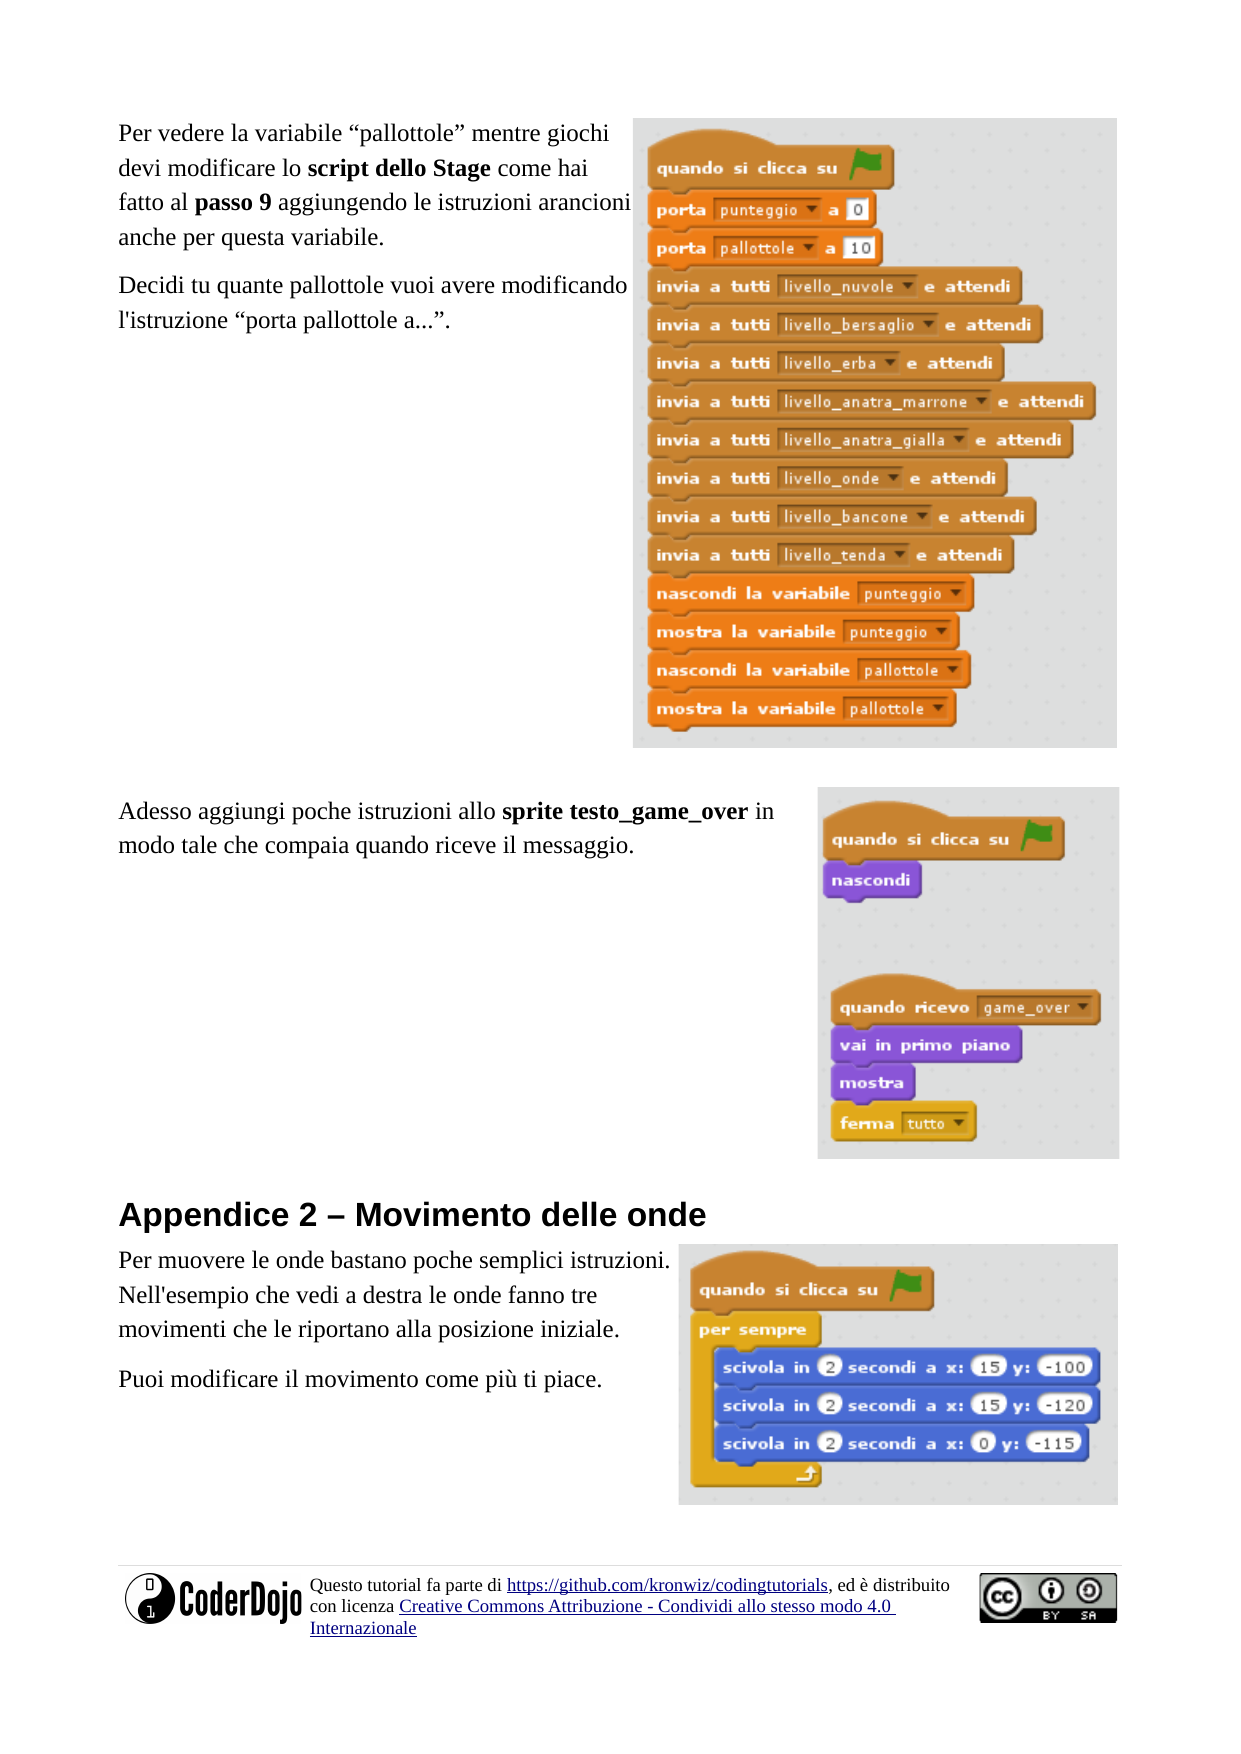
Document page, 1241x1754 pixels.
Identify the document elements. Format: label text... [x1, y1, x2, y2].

picture [125, 1573, 302, 1624]
text Adesso aggiungi poche istruzioni allo sprite testo_game_over in modo tale che compaia quando riceve il messaggio. [118, 796, 817, 859]
picture [678, 1244, 1118, 1505]
text Decidi tu quante pallottole vuoi avere modificando l'istruzione “porta pallottole a...”. [118, 271, 632, 334]
picture [979, 1573, 1118, 1623]
subtitle Appendice 2 – Movimento delle onde [118, 1194, 1122, 1233]
text Per vedere la variabile “pallottole” mentre giochi devi modificare lo script dello Stage come hai fatto al passo 9 aggiungendo le istruzioni arancioni anche per questa variabile. [118, 118, 632, 250]
picture [817, 787, 1120, 1159]
text Puoi modificare il movimento come più ti piace. [118, 1364, 678, 1392]
picture [632, 118, 1117, 748]
text Per muovere le onde bastano poche semplici istruzioni. Nell'esempio che vedi a destra le onde fanno tre movimenti che le riportano alla posizione iniziale. [118, 1246, 678, 1343]
